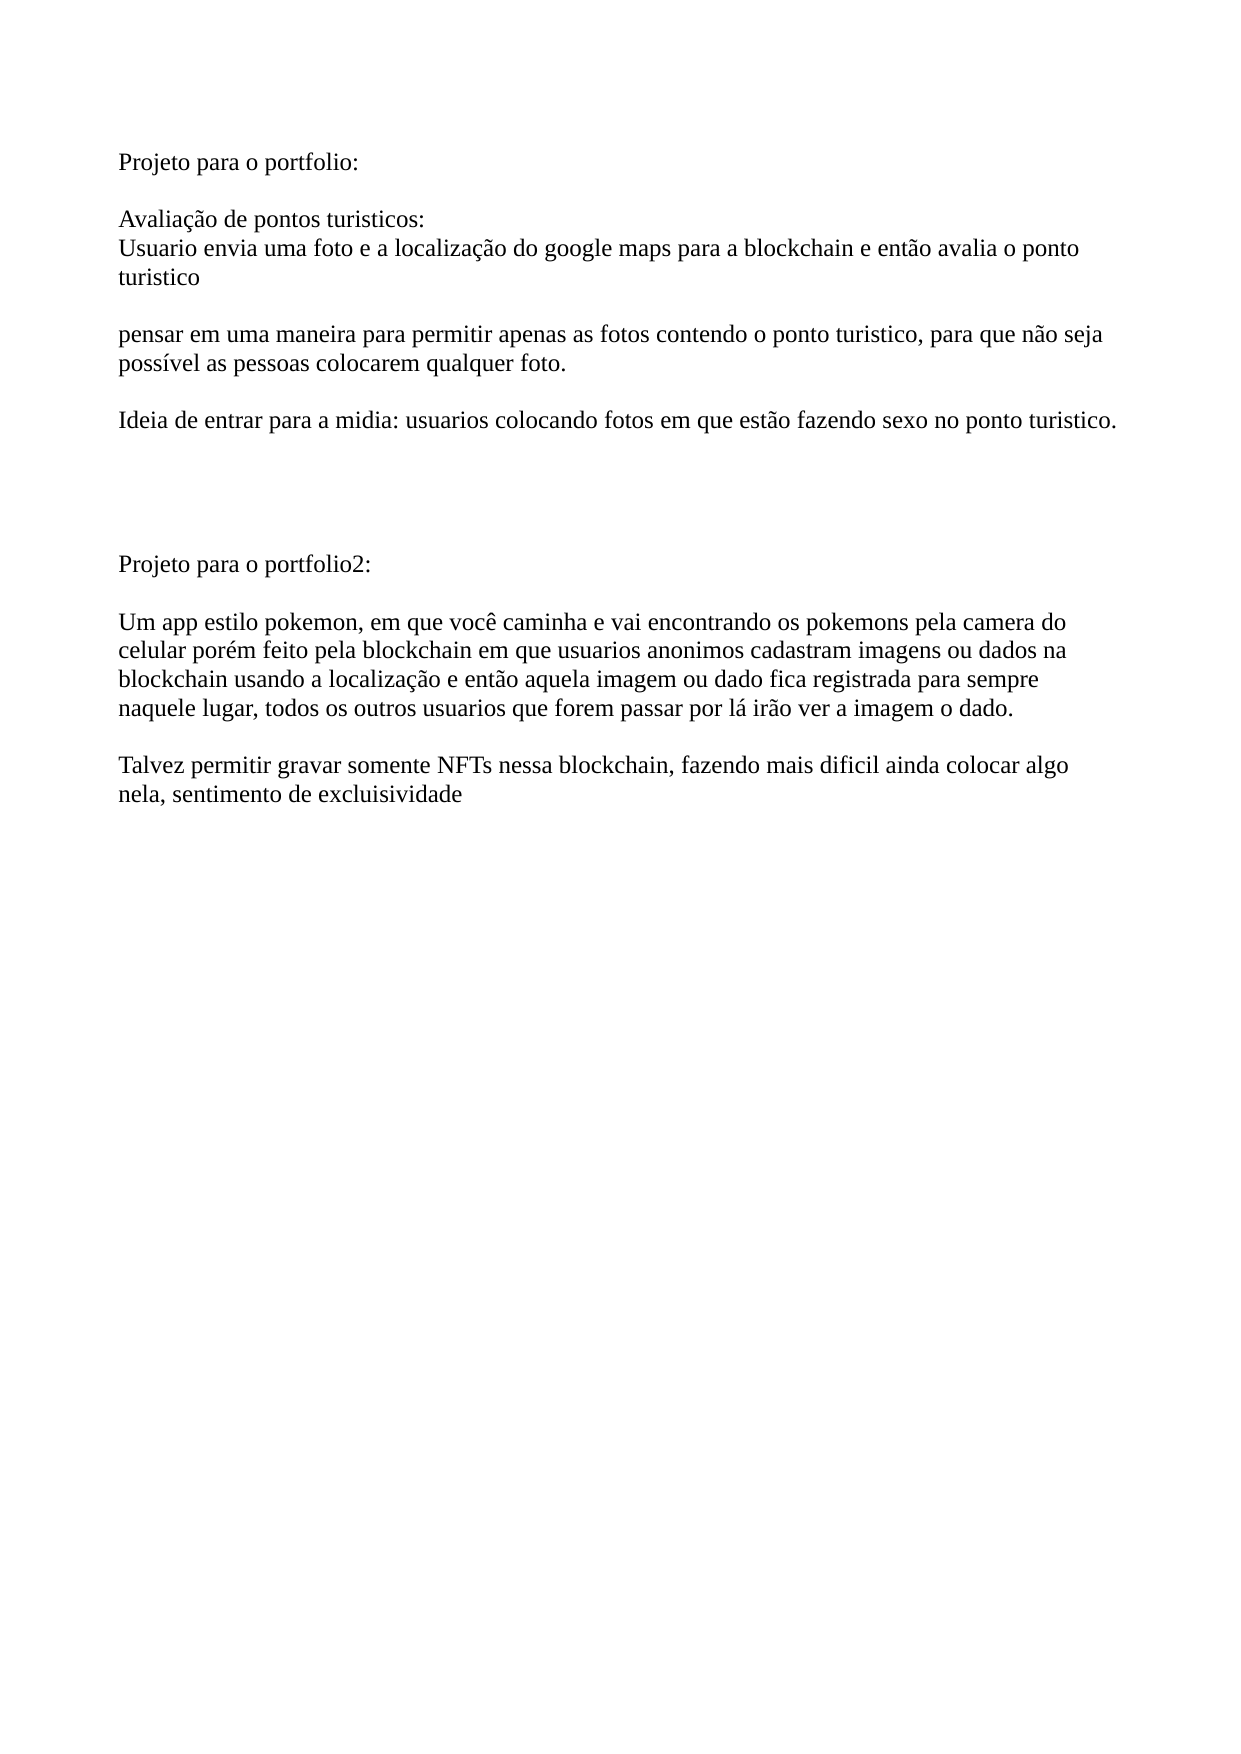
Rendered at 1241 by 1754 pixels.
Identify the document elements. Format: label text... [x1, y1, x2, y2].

text Talvez permitir gravar somente NFTs nessa blockchain, fazendo mais dificil ainda colocar algo nela, sentimento de excluisividade [118, 751, 1122, 808]
text Ideia de entrar para a midia: usuarios colocando fotos em que estão fazendo sexo no ponto turistico. [118, 406, 1122, 434]
text Usuario envia uma foto e a localização do google maps para a blockchain e então avalia o ponto turistico [118, 233, 1122, 291]
text Projeto para o portfolio: [118, 147, 1122, 176]
text Um app estilo pokemon, em que você caminha e vai encontrando os pokemons pela camera do celular porém feito pela blockchain em que usuarios anonimos cadastram imagens ou dados na blockchain usando a localização e então aquela imagem ou dado fica registrada para sempre naquele lugar, todos os outros usuarios que forem passar por lá irão ver a imagem o dado. [118, 607, 1122, 722]
text pensar em uma maneira para permitir apenas as fotos contendo o ponto turistico, para que não seja possível as pessoas colocarem qualquer foto. [118, 319, 1122, 377]
text Avaliação de pontos turisticos: [118, 204, 1122, 233]
text Projeto para o portfolio2: [118, 549, 1122, 578]
